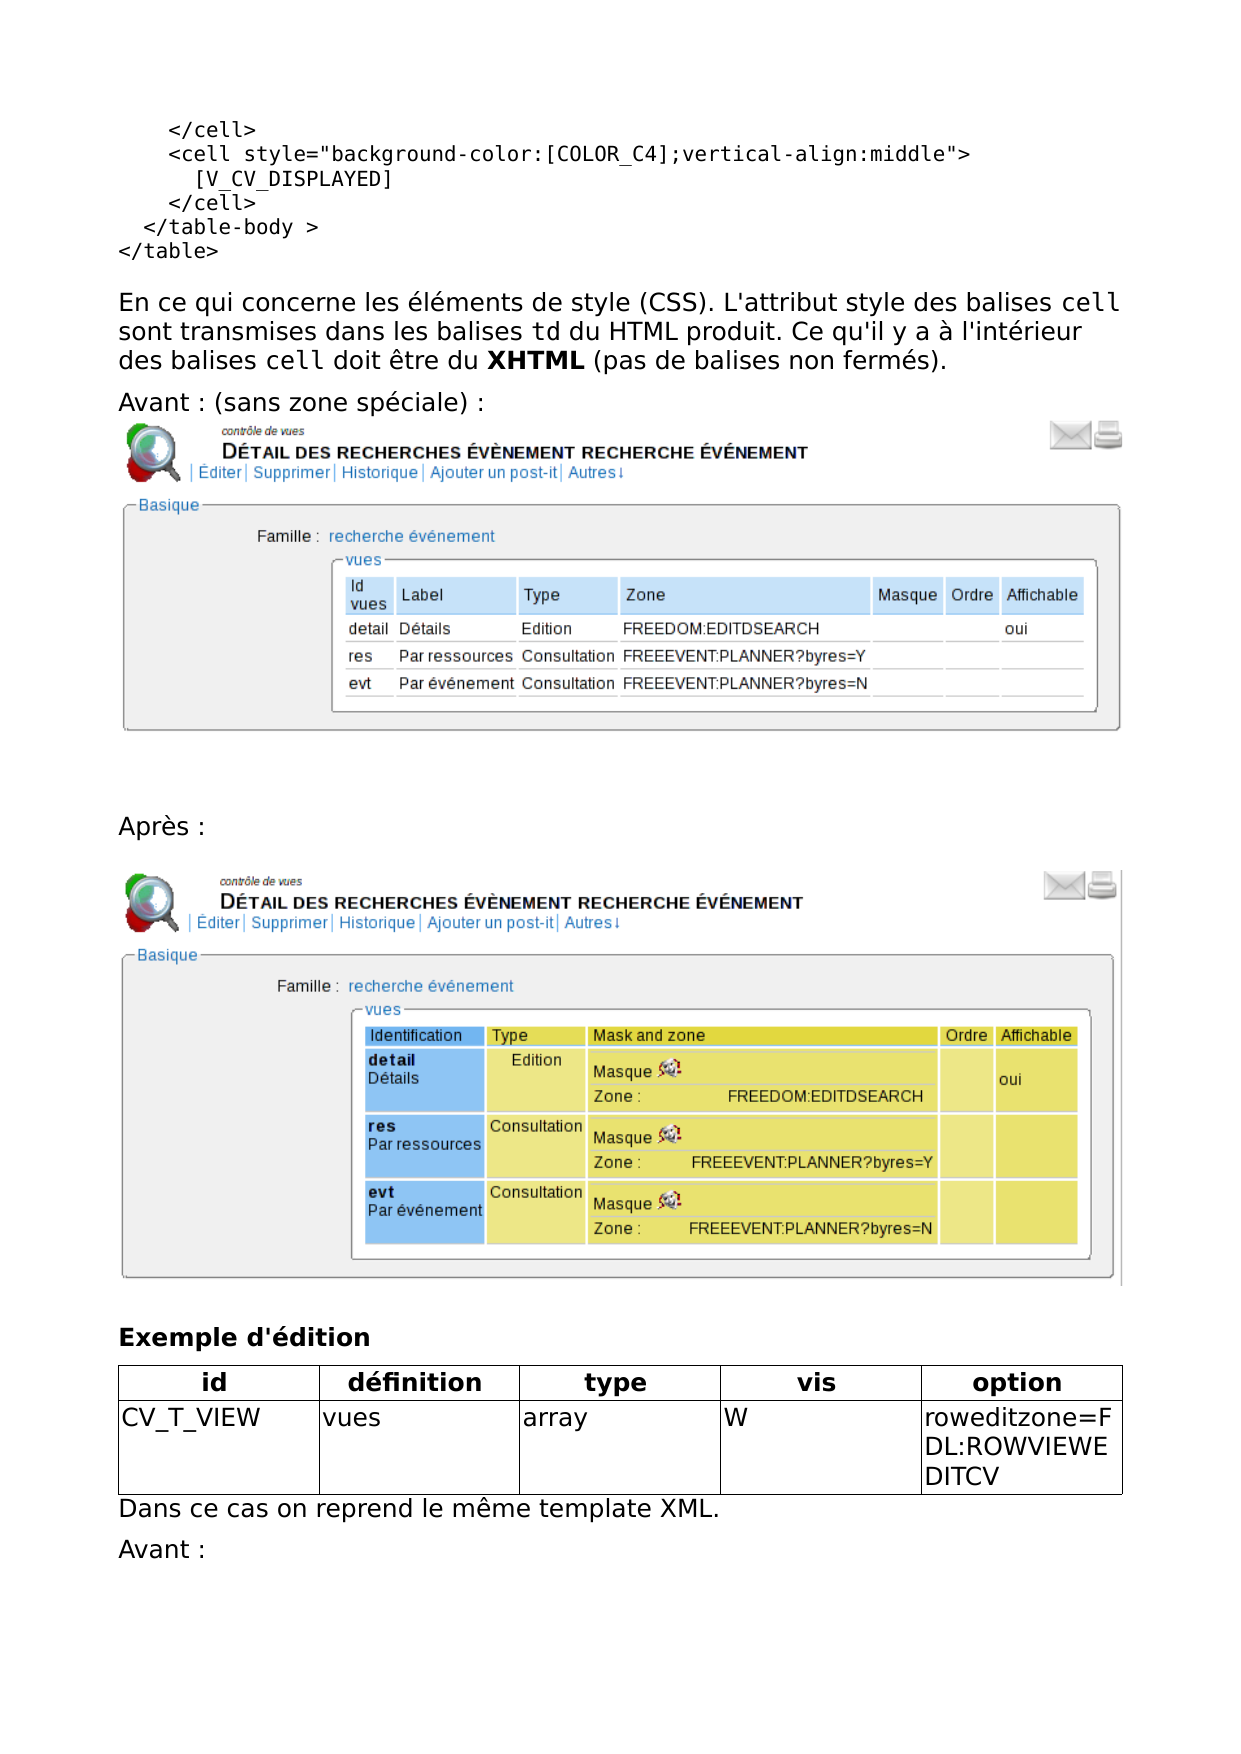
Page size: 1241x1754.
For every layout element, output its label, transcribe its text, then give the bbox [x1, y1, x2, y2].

text </cell> <cell style="background-color:[COLOR_C4];vertical-align:middle"> [V_CV_DISPLAYED] </cell> </table-body > </table> [118, 118, 1122, 288]
text Avant : [118, 1536, 1122, 1594]
text Avant : (sans zone spéciale) : [118, 388, 1122, 417]
text [118, 736, 1122, 800]
table_header vis [721, 1366, 921, 1400]
text Après : [118, 812, 1122, 870]
text En ce qui concerne les éléments de style (CSS). L'attribut style des balises cell sont transmises dans les balises td du HTML produit. Ce qu'il y a à l'intérieur des balises cell doit être du XHTML (pas de balises non fermés). [118, 288, 1122, 376]
table_header id [119, 1366, 319, 1400]
table_cell W [721, 1401, 921, 1494]
subtitle Exemple d'édition [118, 1323, 1122, 1353]
table_cell CV_T_VIEW [119, 1401, 319, 1494]
picture [118, 417, 1123, 736]
table_cell vues [320, 1401, 519, 1494]
table_cell array [520, 1401, 720, 1494]
picture [118, 870, 1123, 1286]
text Dans ce cas on reprend le même template XML. [118, 1495, 1122, 1523]
table_cell roweditzone=FDL:ROWVIEWEDITCV [922, 1401, 1122, 1494]
table_header type [520, 1366, 720, 1400]
table_header définition [320, 1366, 519, 1400]
table_header option [922, 1366, 1122, 1400]
